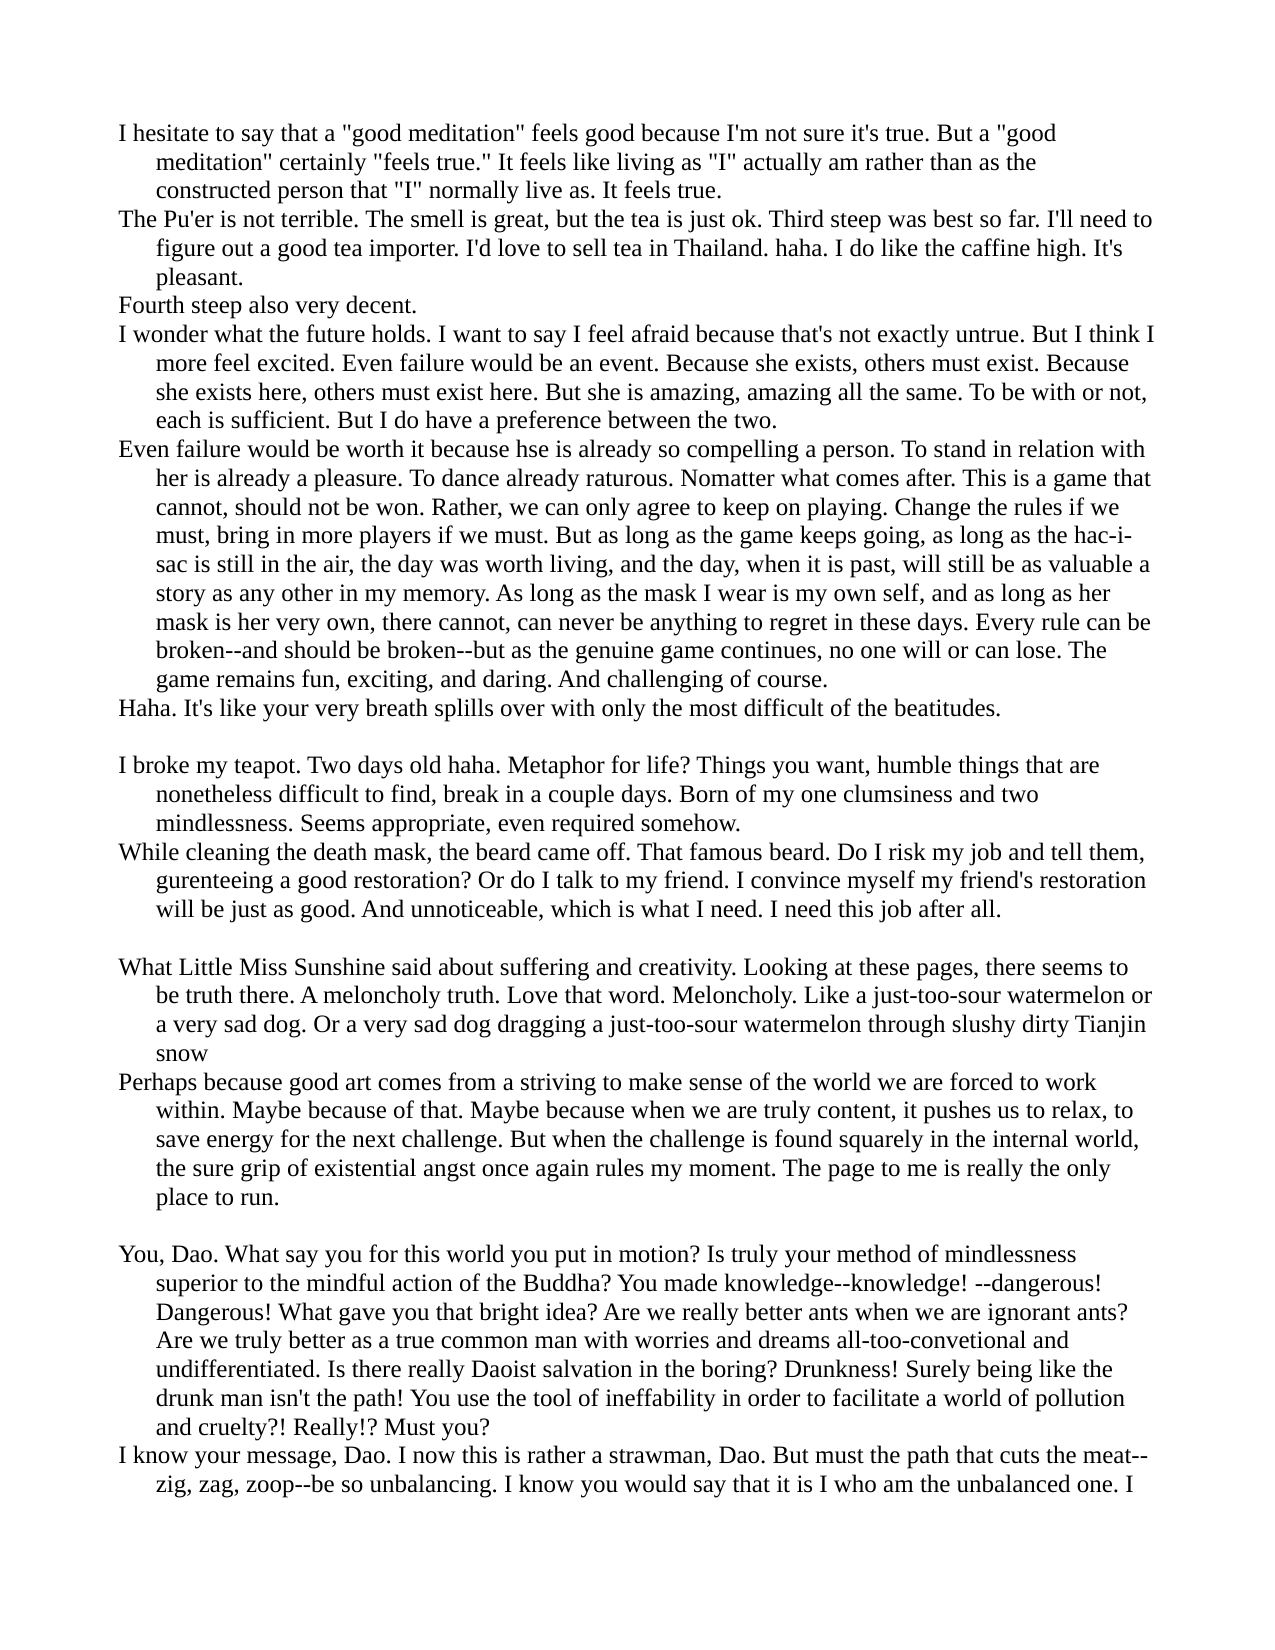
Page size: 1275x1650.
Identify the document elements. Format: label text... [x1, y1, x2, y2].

text I know your message, Dao. I now this is rather a strawman, Dao. But must the path that cuts the meat--zig, zag, zoop--be so unbalancing. I know you would say that it is I who am the unbalanced one. I [118, 1441, 1157, 1498]
text Even failure would be worth it because hse is already so compelling a person. To stand in relation with her is already a pleasure. To dance already raturous. Nomatter what comes after. This is a game that cannot, should not be won. Rather, we can only agree to keep on playing. Change the rules if we must, bring in more players if we must. But as long as the game keeps going, as long as the hac-i-sac is still in the air, the day was worth living, and the day, when it is past, will still be as valuable a story as any other in my memory. As long as the mask I wear is my own self, and as long as her mask is her very own, there cannot, can never be anything to regret in these days. Every rule can be broken--and should be broken--but as the genuine game continues, no one will or can lose. The game remains fun, exciting, and daring. And challenging of course. [118, 434, 1157, 693]
text Fourth steep also very decent. [118, 291, 1157, 319]
text Haha. It's like your very breath splills over with only the most difficult of the beatitudes. [118, 693, 1157, 722]
text I hesitate to say that a "good meditation" feels good because I'm not sure it's true. But a "good meditation" certainly "feels true." It feels like living as "I" actually am rather than as the constructed person that "I" normally live as. It feels true. [118, 118, 1157, 204]
text I wonder what the future holds. I want to say I feel afraid because that's not exactly untrue. But I think I more feel excited. Even failure would be an event. Because she exists, others must exist. Because she exists here, others must exist here. But she is amazing, amazing all the same. To be with or not, each is sufficient. But I do have a preference between the two. [118, 319, 1157, 434]
text What Little Miss Sunshine said about suffering and creativity. Looking at these pages, there seems to be truth there. A meloncholy truth. Love that word. Meloncholy. Like a just-too-sour watermelon or a very sad dog. Or a very sad dog dragging a just-too-sour watermelon through slushy dirty Tianjin snow [118, 952, 1157, 1067]
text You, Dao. What say you for this world you put in motion? Is truly your method of mindlessness superior to the mindful action of the Buddha? You made knowledge--knowledge! --dangerous! Dangerous! What gave you that bright idea? Are we really better ants when we are ignorant ants? Are we truly better as a true common man with worries and dreams all-too-convetional and undifferentiated. Is there really Daoist salvation in the boring? Drunkness! Surely being like the drunk man isn't the path! You use the tool of ineffability in order to facilitate a world of pollution and cruelty?! Really!? Must you? [118, 1239, 1157, 1441]
text I broke my teapot. Two days old haha. Metaphor for life? Things you want, humble things that are nonetheless difficult to find, break in a couple days. Born of my one clumsiness and two mindlessness. Seems appropriate, even required somehow. [118, 751, 1157, 837]
text Perhaps because good art comes from a striving to make sense of the world we are forced to work within. Maybe because of that. Maybe because when we are truly content, it pushes us to relax, to save energy for the next challenge. But when the challenge is found squarely in the internal world, the sure grip of existential angst once again rules my moment. The page to me is really the only place to run. [118, 1067, 1157, 1211]
text The Pu'er is not terrible. The smell is great, but the tea is just ok. Third steep was best so far. I'll need to figure out a good tea importer. I'd love to sell tea in Thailand. haha. I do like the caffine high. It's pleasant. [118, 204, 1157, 291]
text While cleaning the death mask, the beard came off. That famous beard. Do I risk my job and tell them, gurenteeing a good restoration? Or do I talk to my friend. I convince myself my friend's restoration will be just as good. And unnoticeable, which is what I need. I need this job after all. [118, 837, 1157, 923]
